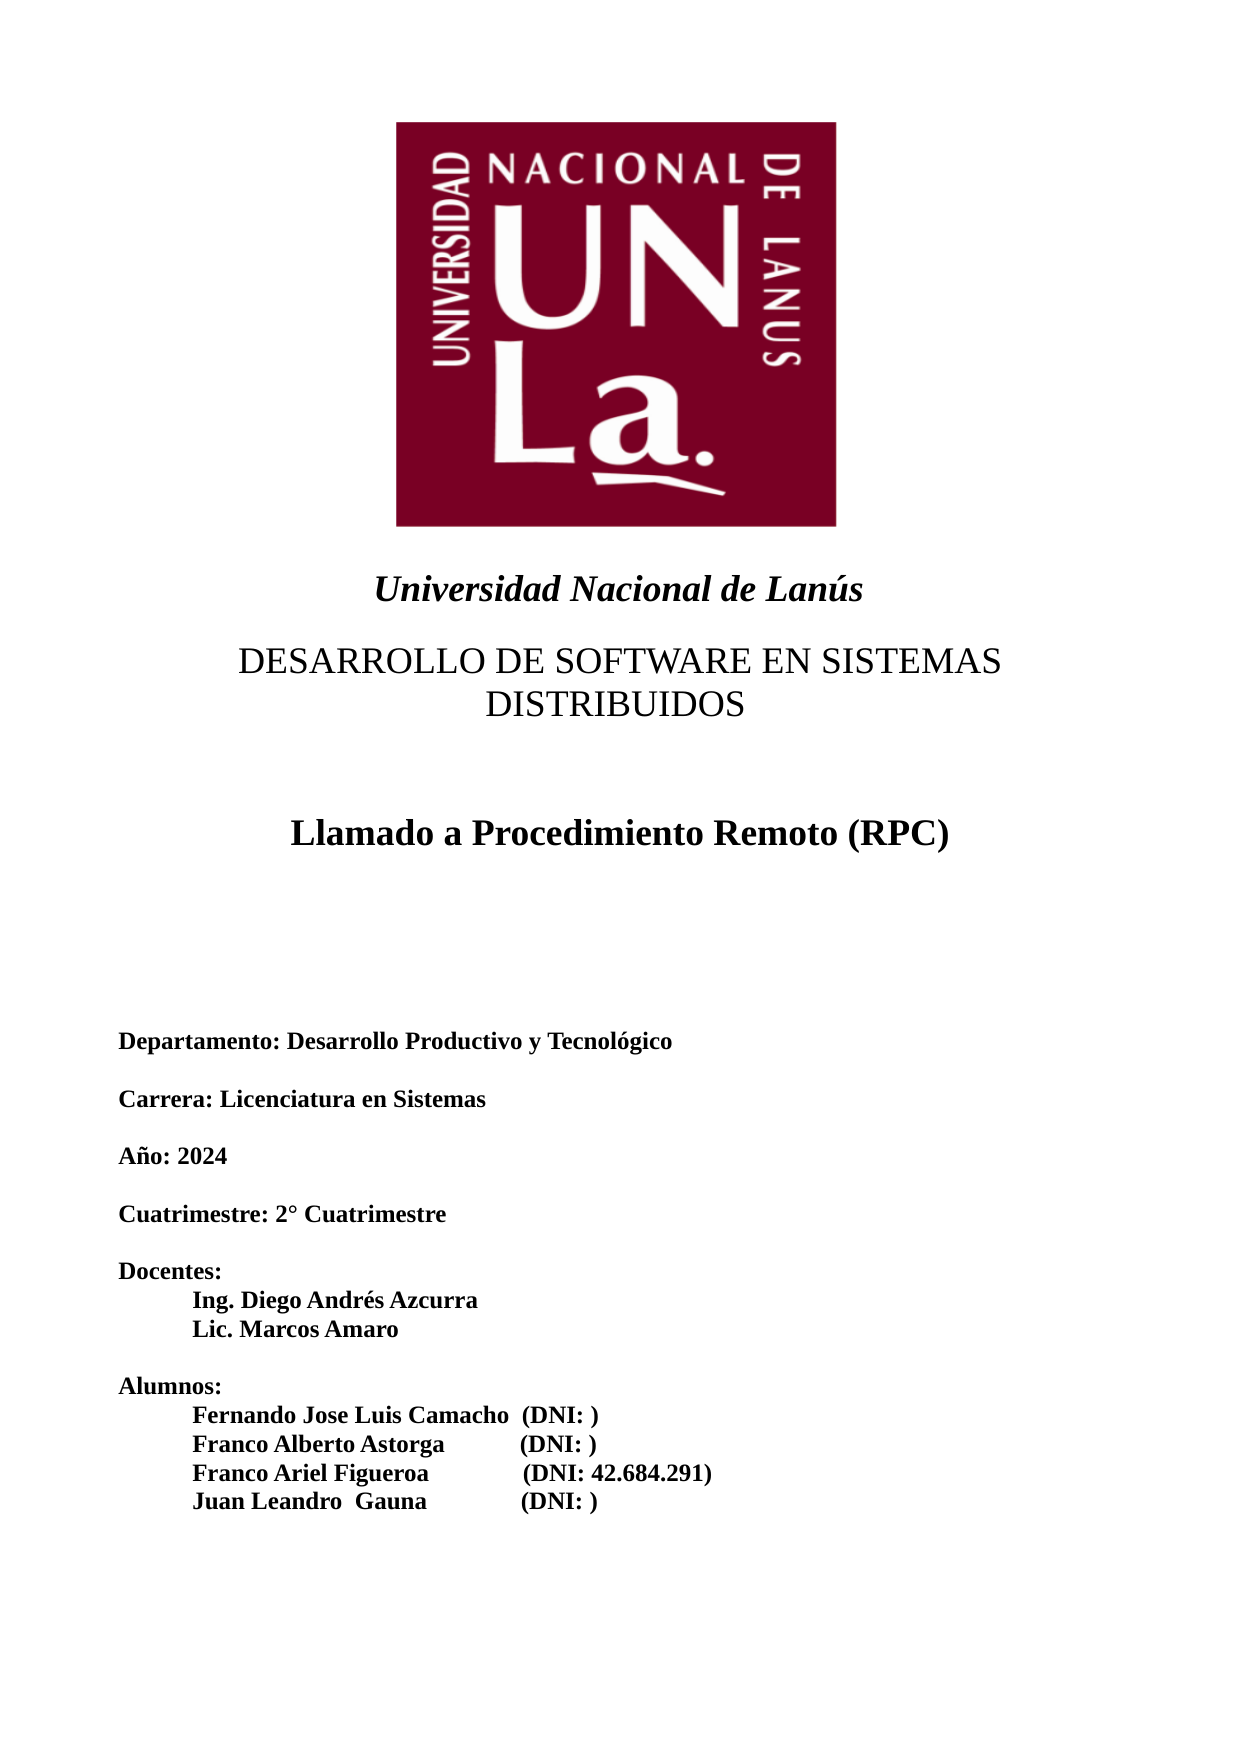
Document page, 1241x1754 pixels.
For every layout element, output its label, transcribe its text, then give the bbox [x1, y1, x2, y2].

text Alumnos: [118, 1371, 1122, 1400]
text Fernando Jose Luis Camacho (DNI: ) [118, 1400, 1122, 1429]
picture [390, 118, 844, 533]
text Año: 2024 [118, 1141, 1122, 1170]
text Ing. Diego Andrés Azcurra [118, 1285, 1122, 1314]
text Franco Ariel Figueroa (DNI: 42.684.291) [118, 1458, 1122, 1486]
text Departamento: Desarrollo Productivo y Tecnológico [118, 1026, 1122, 1055]
text Lic. Marcos Amaro [118, 1314, 1122, 1343]
text Carrera: Licenciatura en Sistemas [118, 1084, 1122, 1113]
text Juan Leandro Gauna (DNI: ) [118, 1486, 1122, 1515]
text Llamado a Procedimiento Remoto (RPC) [118, 811, 1122, 854]
text Docentes: [118, 1256, 1122, 1285]
text Universidad Nacional de Lanús [118, 566, 1122, 609]
text Cuatrimestre: 2° Cuatrimestre [118, 1199, 1122, 1228]
text DESARROLLO DE SOFTWARE EN SISTEMAS DISTRIBUIDOS [118, 638, 1122, 724]
text Franco Alberto Astorga (DNI: ) [118, 1429, 1122, 1458]
